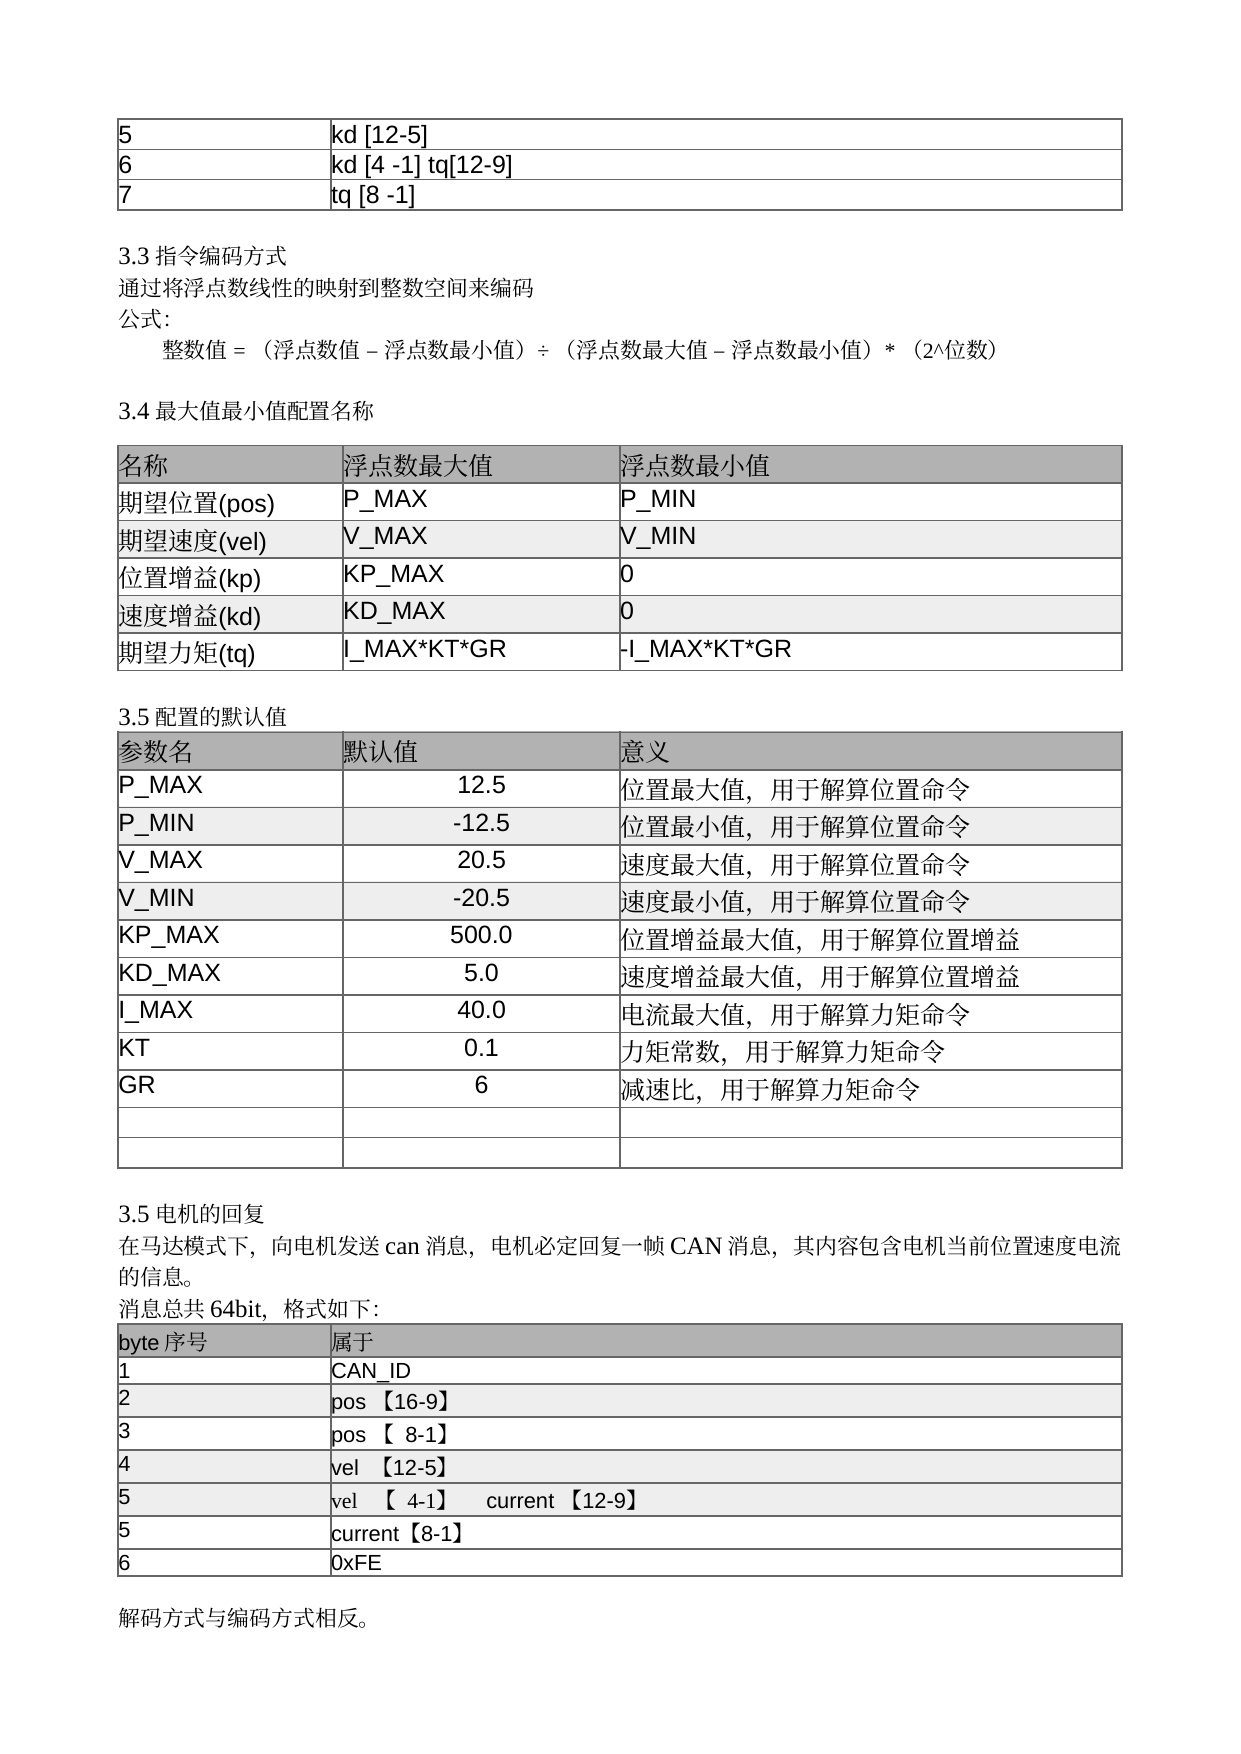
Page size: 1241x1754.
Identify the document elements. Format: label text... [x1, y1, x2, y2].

text 公式： [118, 302, 1122, 334]
text 3.3 指令编码方式 [118, 239, 1122, 271]
table_cell 位置增益(kp) [119, 559, 342, 595]
table_cell 减速比，用于解算力矩命令 [621, 1071, 1121, 1106]
table_cell 6 [119, 1550, 330, 1575]
table_cell 6 [119, 150, 330, 179]
table_cell 位置最大值，用于解算位置命令 [621, 771, 1121, 806]
table_cell [344, 1108, 619, 1137]
table_cell I_MAX*KT*GR [344, 634, 619, 670]
table_header 浮点数最大值 [344, 446, 619, 482]
table_cell 位置最小值，用于解算位置命令 [621, 808, 1121, 844]
text 消息总共64bit，格式如下： [118, 1292, 1122, 1323]
table_header 参数名 [119, 733, 342, 769]
table_cell 20.5 [344, 846, 619, 881]
table_cell [119, 1138, 342, 1167]
table_cell 1 [119, 1358, 330, 1383]
table_cell 5 [119, 1484, 330, 1515]
table_cell 3 [119, 1418, 330, 1449]
text 通过将浮点数线性的映射到整数空间来编码 [118, 271, 1122, 302]
table_cell 5.0 [344, 958, 619, 994]
table_cell 0 [621, 596, 1121, 632]
table_cell 电流最大值，用于解算力矩命令 [621, 996, 1121, 1031]
table_cell 0xFE [332, 1550, 1121, 1575]
table_cell P_MAX [344, 484, 619, 520]
text 解码方式与编码方式相反。 [118, 1602, 1122, 1633]
table_cell vel 【 4-1】 current 【12-9】 [332, 1484, 1121, 1515]
table_cell -20.5 [344, 883, 619, 919]
table_cell 速度增益最大值，用于解算位置增益 [621, 958, 1121, 994]
table_cell KT [119, 1033, 342, 1069]
text 3.5 电机的回复 [118, 1197, 1122, 1229]
table_cell CAN_ID [332, 1358, 1121, 1383]
table_cell P_MAX [119, 771, 342, 806]
table_cell P_MIN [621, 484, 1121, 520]
table_cell P_MIN [119, 808, 342, 844]
text 在马达模式下，向电机发送can消息，电机必定回复一帧CAN消息，其内容包含电机当前位置速度电流的信息。 [118, 1229, 1122, 1292]
table_cell tq [8 -1] [332, 180, 1121, 209]
table_cell current【8-1】 [332, 1517, 1121, 1548]
table_cell V_MAX [119, 846, 342, 881]
table_header 属于 [332, 1325, 1121, 1356]
table_cell 5 [119, 120, 330, 148]
table_header 浮点数最小值 [621, 446, 1121, 482]
table_cell pos 【16-9】 [332, 1385, 1121, 1416]
table_cell [621, 1108, 1121, 1137]
table_cell 40.0 [344, 996, 619, 1031]
table_cell 速度最小值，用于解算位置命令 [621, 883, 1121, 919]
table_cell V_MIN [119, 883, 342, 919]
table_cell 5 [119, 1517, 330, 1548]
table_cell [621, 1138, 1121, 1167]
table_cell KP_MAX [119, 921, 342, 956]
table_header 名称 [119, 446, 342, 482]
table_cell pos 【 8-1】 [332, 1418, 1121, 1449]
table_cell 7 [119, 180, 330, 209]
table_cell V_MAX [344, 521, 619, 557]
table_cell KD_MAX [119, 958, 342, 994]
table_cell 0 [621, 559, 1121, 595]
text 整数值 = （浮点数值 – 浮点数最小值）÷ （浮点数最大值 – 浮点数最小值）* （2^位数） [118, 334, 1122, 365]
text 3.4 最大值最小值配置名称 [118, 394, 1122, 425]
table_header 意义 [621, 733, 1121, 769]
table_cell kd [4 -1] tq[12-9] [332, 150, 1121, 179]
table_header 默认值 [344, 733, 619, 769]
table_cell 速度增益(kd) [119, 596, 342, 632]
table_cell vel 【12-5】 [332, 1451, 1121, 1482]
text 3.5 配置的默认值 [118, 700, 1122, 731]
table_cell 速度最大值，用于解算位置命令 [621, 846, 1121, 881]
table_cell -I_MAX*KT*GR [621, 634, 1121, 670]
table_cell 位置增益最大值，用于解算位置增益 [621, 921, 1121, 956]
table_header byte序号 [119, 1325, 330, 1356]
table_cell KD_MAX [344, 596, 619, 632]
table_cell 期望力矩(tq) [119, 634, 342, 670]
table_cell -12.5 [344, 808, 619, 844]
table_cell kd [12-5] [332, 120, 1121, 148]
table_cell 500.0 [344, 921, 619, 956]
table_cell [119, 1108, 342, 1137]
table_cell I_MAX [119, 996, 342, 1031]
table_cell 力矩常数，用于解算力矩命令 [621, 1033, 1121, 1069]
table_cell 4 [119, 1451, 330, 1482]
table_cell 6 [344, 1071, 619, 1106]
table_cell 12.5 [344, 771, 619, 806]
table_cell 0.1 [344, 1033, 619, 1069]
table_cell KP_MAX [344, 559, 619, 595]
table_cell 期望位置(pos) [119, 484, 342, 520]
table_cell GR [119, 1071, 342, 1106]
table_cell 期望速度(vel) [119, 521, 342, 557]
table_cell [344, 1138, 619, 1167]
table_cell V_MIN [621, 521, 1121, 557]
table_cell 2 [119, 1385, 330, 1416]
